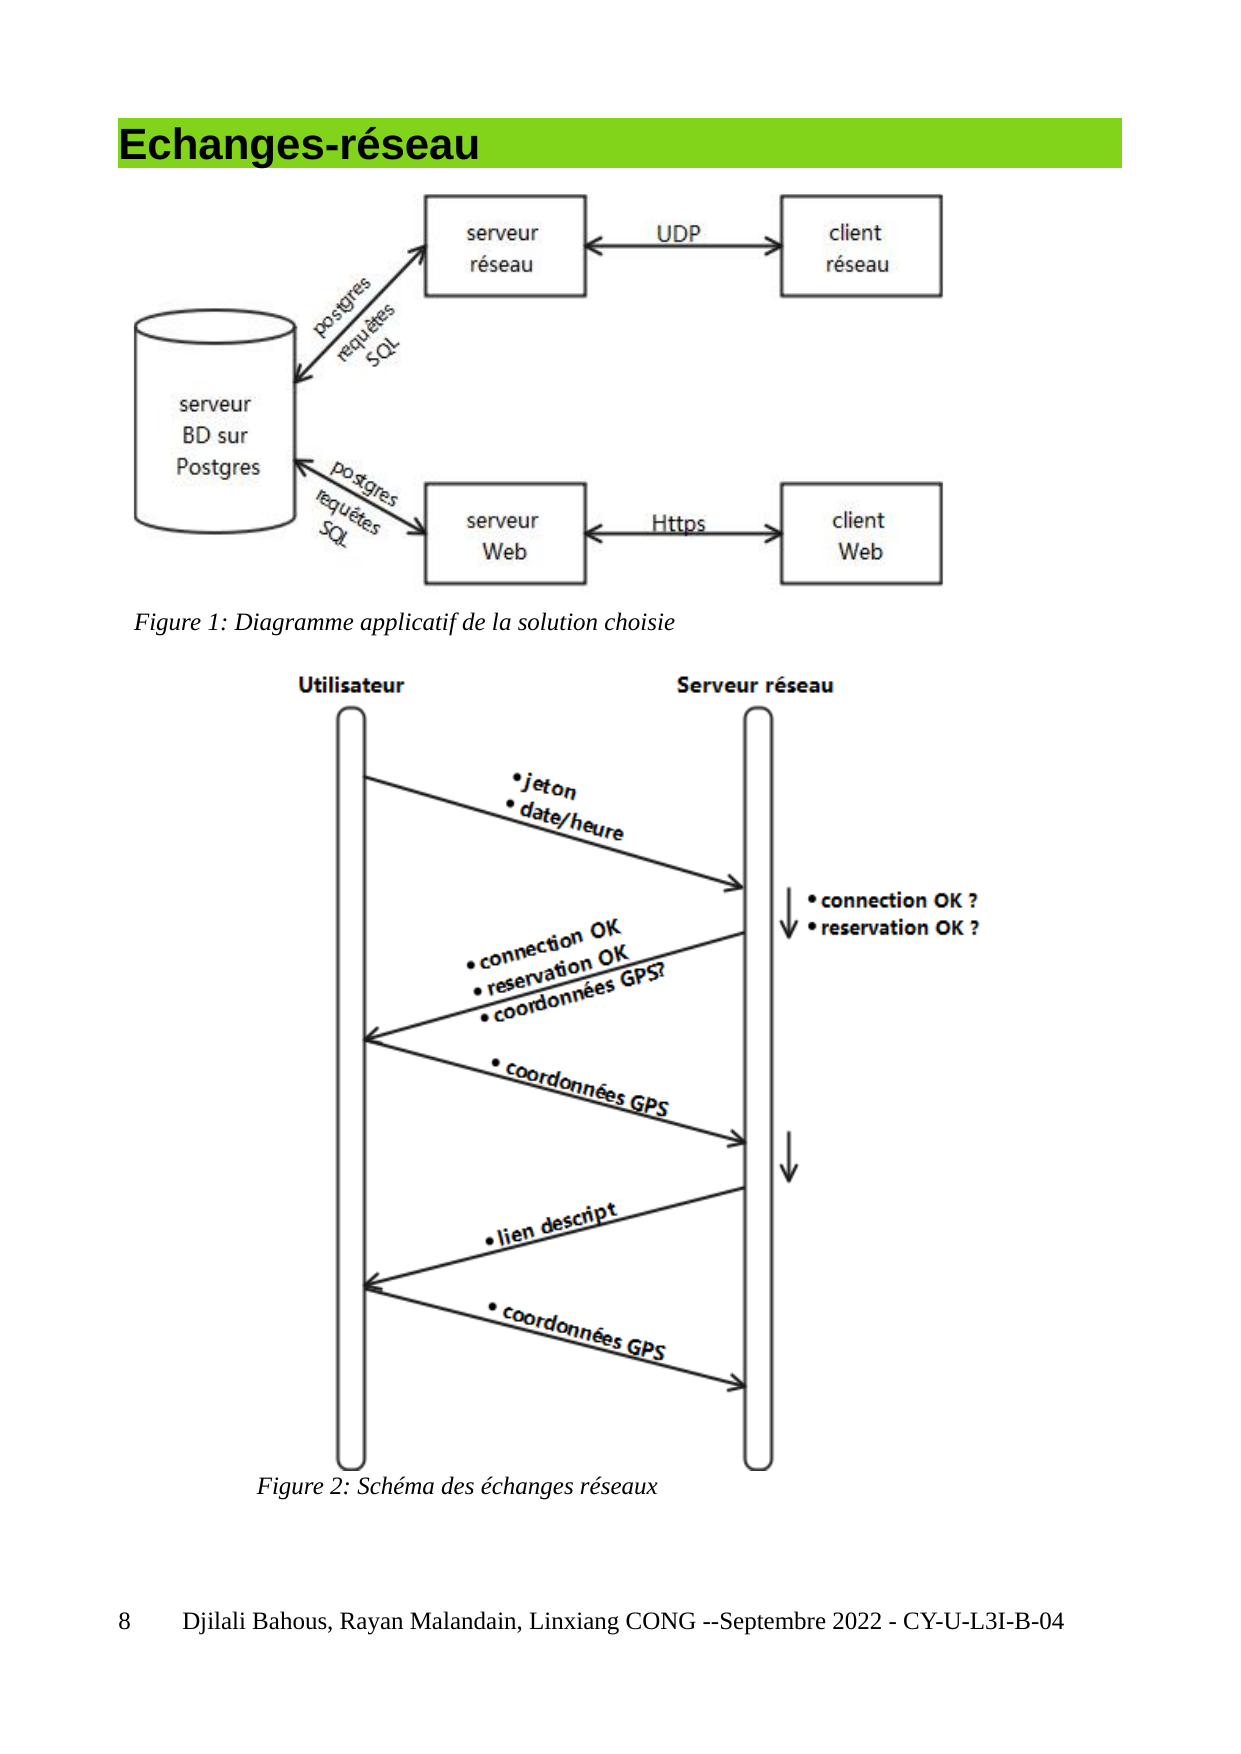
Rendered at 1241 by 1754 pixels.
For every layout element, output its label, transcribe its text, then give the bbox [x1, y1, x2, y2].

picture [256, 656, 1005, 1471]
text Figure 2: Schéma des échanges réseaux [257, 1471, 1005, 1499]
text Figure 1: Diagramme applicatif de la solution choisie [134, 608, 943, 636]
picture [133, 194, 944, 608]
subtitle Echanges-réseau [118, 118, 1122, 168]
